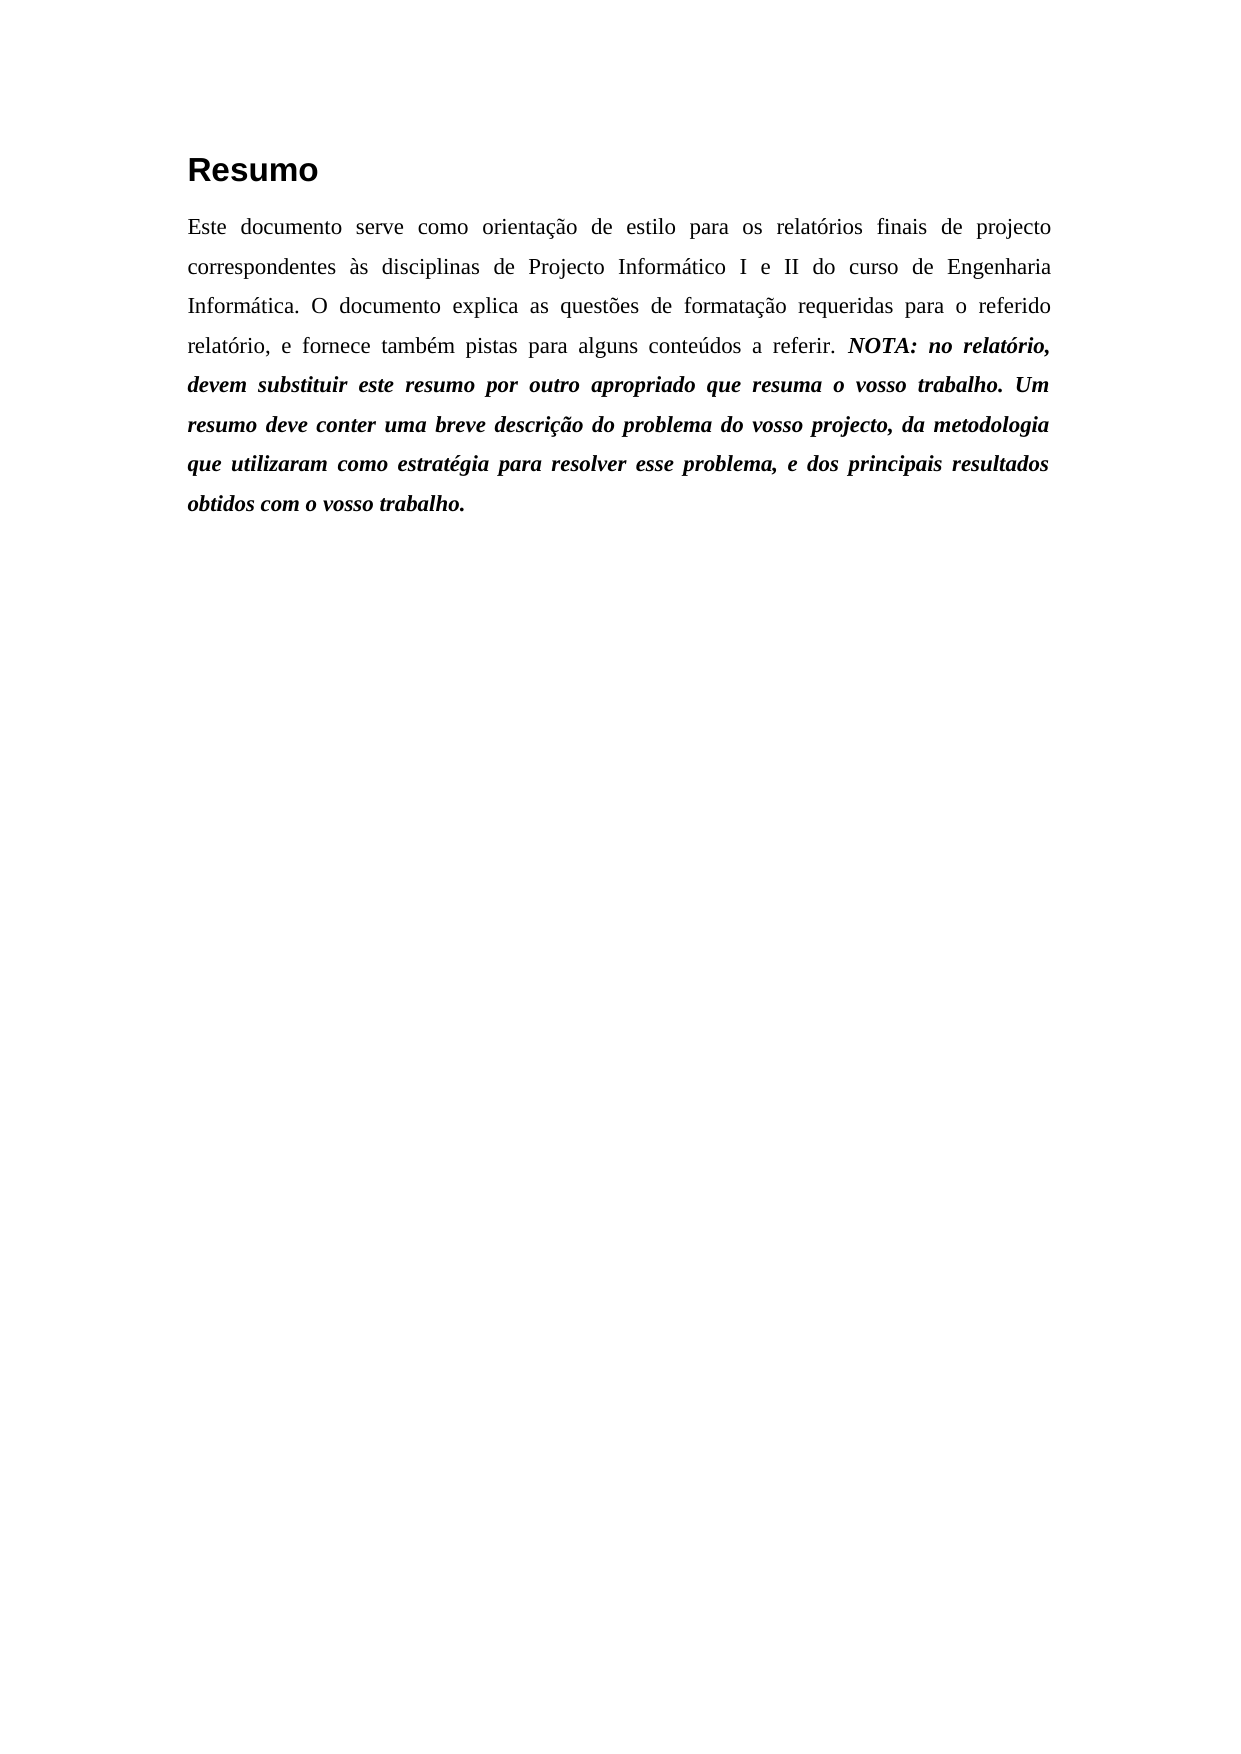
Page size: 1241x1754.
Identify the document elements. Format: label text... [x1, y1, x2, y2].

text Este documento serve como orientação de estilo para os relatórios finais de projecto correspondentes às disciplinas de Projecto Informático I e II do curso de Engenharia Informática. O documento explica as questões de formatação requeridas para o referido relatório, e fornece também pistas para alguns conteúdos a referir. NOTA: no relatório, devem substituir este resumo por outro apropriado que resuma o vosso trabalho. Um resumo deve conter uma breve descrição do problema do vosso projecto, da metodologia que utilizaram como estratégia para resolver esse problema, e dos principais resultados obtidos com o vosso trabalho. [187, 213, 1053, 516]
text Resumo [187, 150, 1053, 188]
